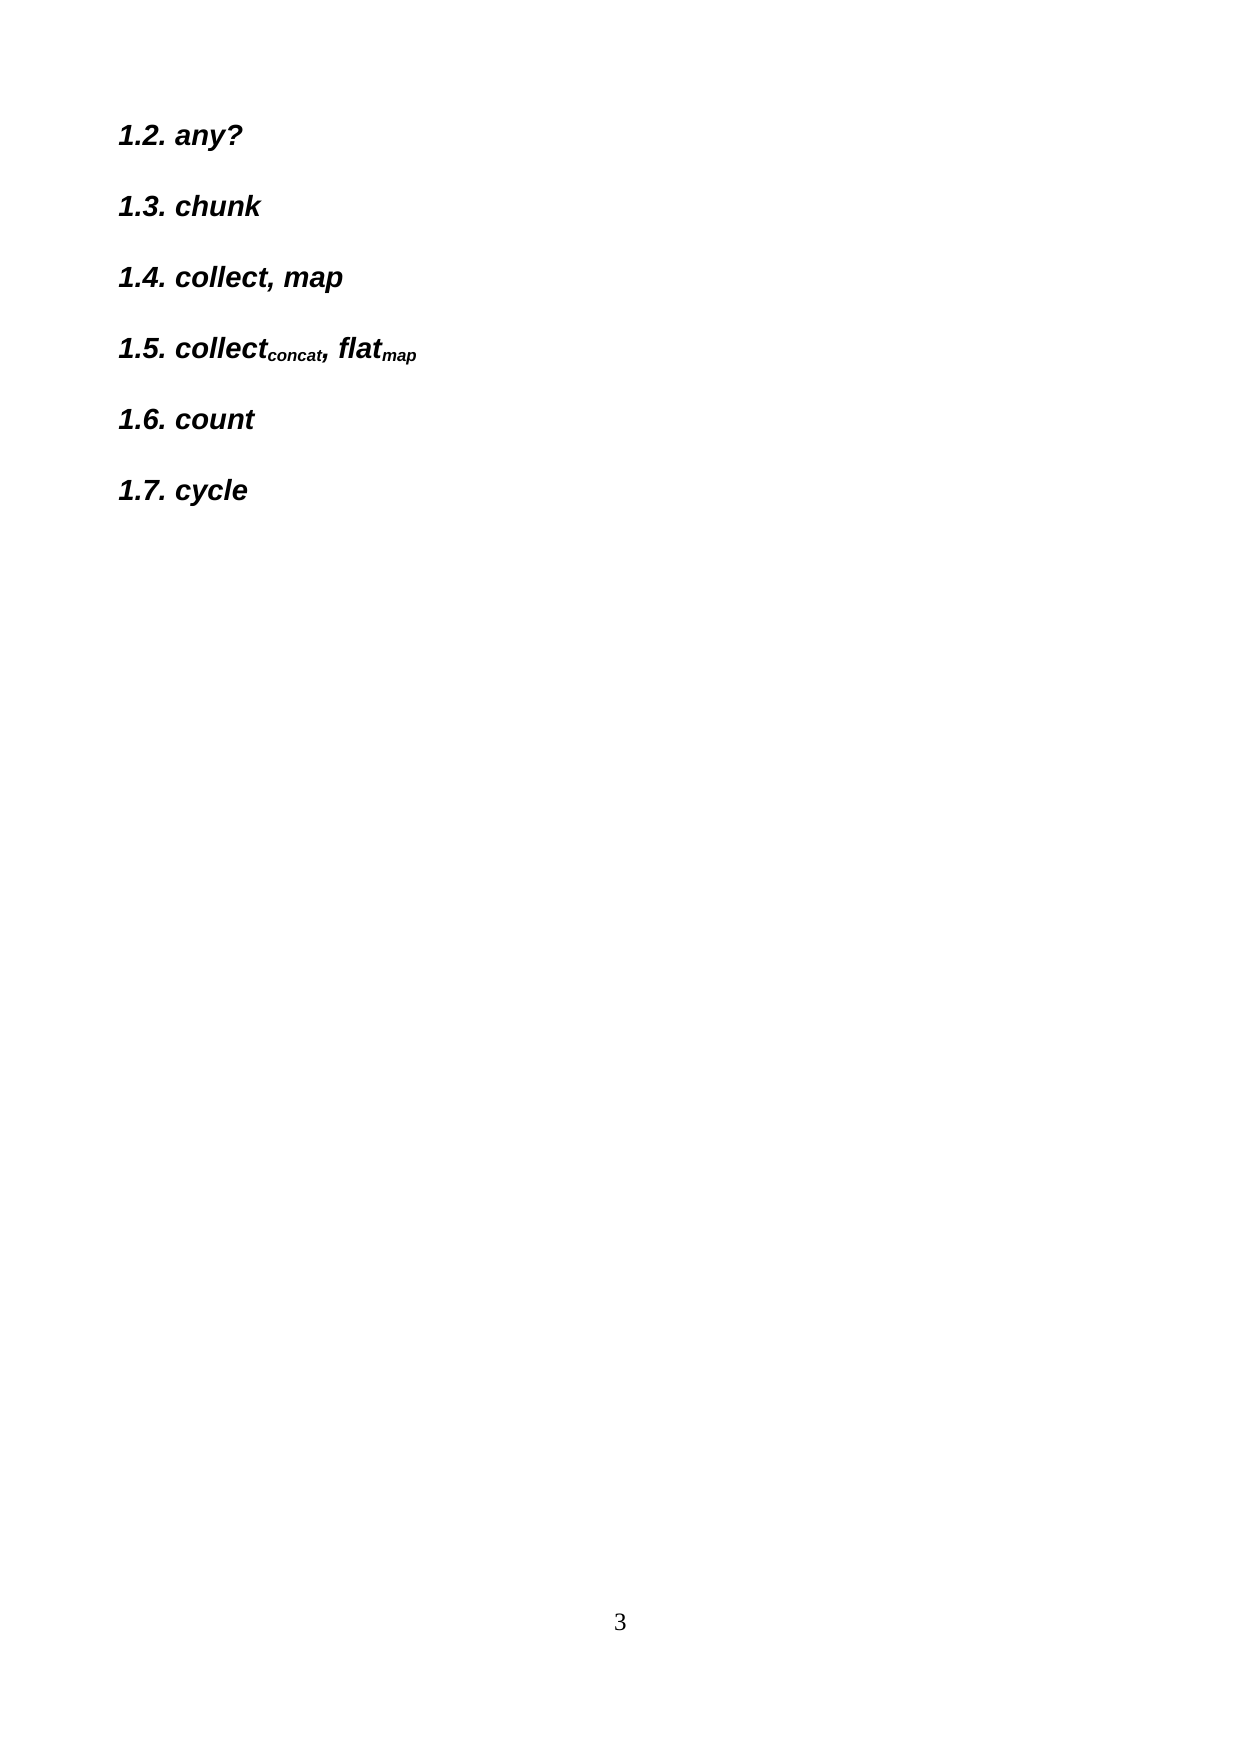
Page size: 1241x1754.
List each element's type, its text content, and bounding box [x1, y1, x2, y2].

subtitle count [118, 402, 1122, 436]
subtitle collect, map [118, 260, 1122, 294]
subtitle any? [118, 118, 1122, 152]
subtitle chunk [118, 189, 1122, 223]
subtitle collectconcat, flatmap [118, 331, 1122, 365]
subtitle cycle [118, 473, 1122, 507]
